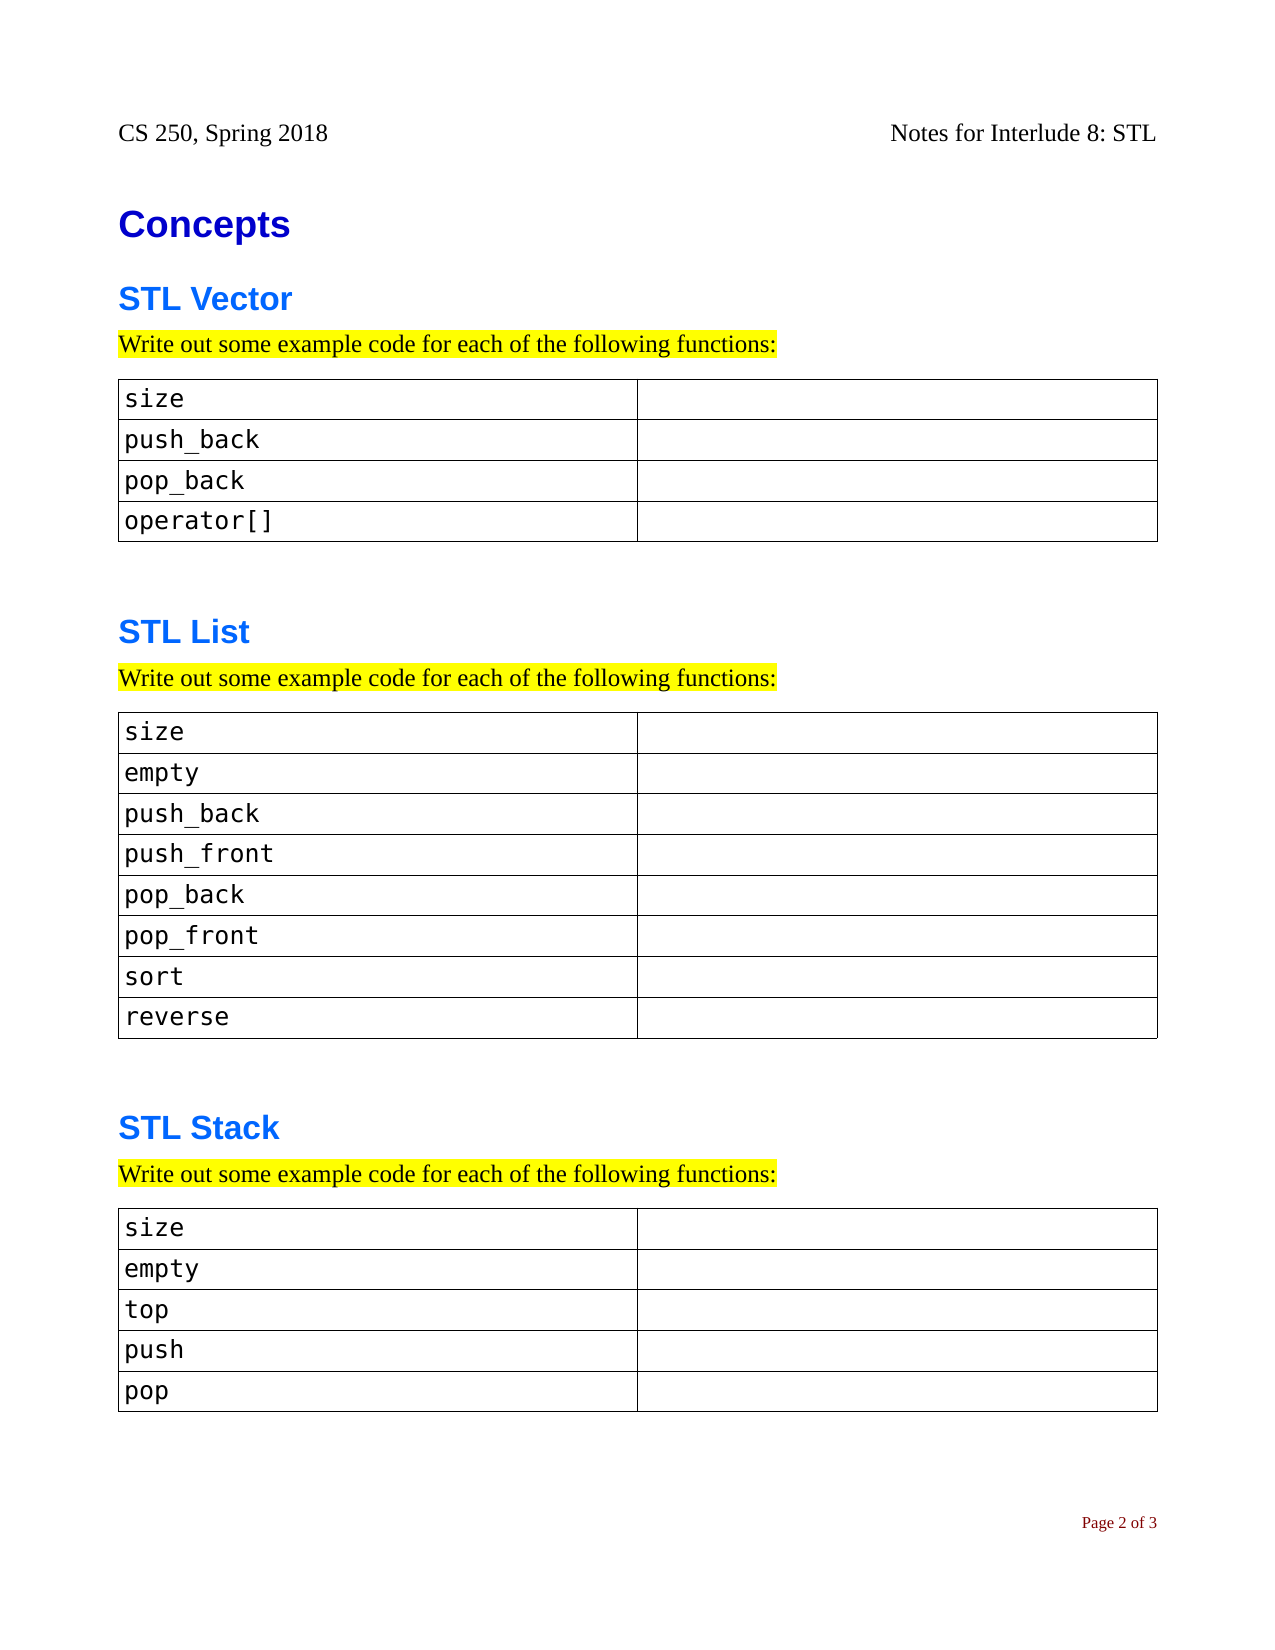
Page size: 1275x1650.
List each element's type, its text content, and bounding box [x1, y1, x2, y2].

table_cell empty [119, 1250, 637, 1289]
table_cell [638, 1331, 1157, 1371]
table_cell top [119, 1290, 637, 1330]
table_cell [638, 1290, 1157, 1330]
table_cell [638, 754, 1157, 793]
table_cell pop_back [119, 876, 637, 915]
table_header [638, 380, 1157, 419]
subtitle STL List [118, 611, 1157, 650]
table_header size [119, 380, 637, 419]
table_cell [638, 835, 1157, 874]
table_header size [119, 1209, 637, 1248]
text Write out some example code for each of the following functions: [118, 1159, 1157, 1187]
table_cell [638, 794, 1157, 834]
table_cell [638, 998, 1157, 1037]
table_cell push_back [119, 794, 637, 834]
table_cell [638, 1372, 1157, 1411]
table_cell push_back [119, 420, 637, 460]
table_cell [638, 876, 1157, 915]
table_cell [638, 1250, 1157, 1289]
subtitle STL Stack [118, 1107, 1157, 1146]
subtitle Concepts [118, 201, 1157, 245]
table_header [638, 713, 1157, 752]
table_cell [638, 461, 1157, 501]
table_cell empty [119, 754, 637, 793]
table_cell [638, 502, 1157, 541]
table_cell sort [119, 957, 637, 997]
table_cell pop [119, 1372, 637, 1411]
subtitle STL Vector [118, 278, 1157, 317]
table_cell pop_front [119, 916, 637, 956]
table_cell [638, 957, 1157, 997]
table_cell [638, 916, 1157, 956]
text Write out some example code for each of the following functions: [118, 329, 1157, 358]
table_cell push_front [119, 835, 637, 874]
table_header size [119, 713, 637, 752]
table_header [638, 1209, 1157, 1248]
text Write out some example code for each of the following functions: [118, 663, 1157, 691]
table_cell [638, 420, 1157, 460]
table_cell push [119, 1331, 637, 1371]
table_cell operator[] [119, 502, 637, 541]
table_cell pop_back [119, 461, 637, 501]
table_cell reverse [119, 998, 637, 1037]
